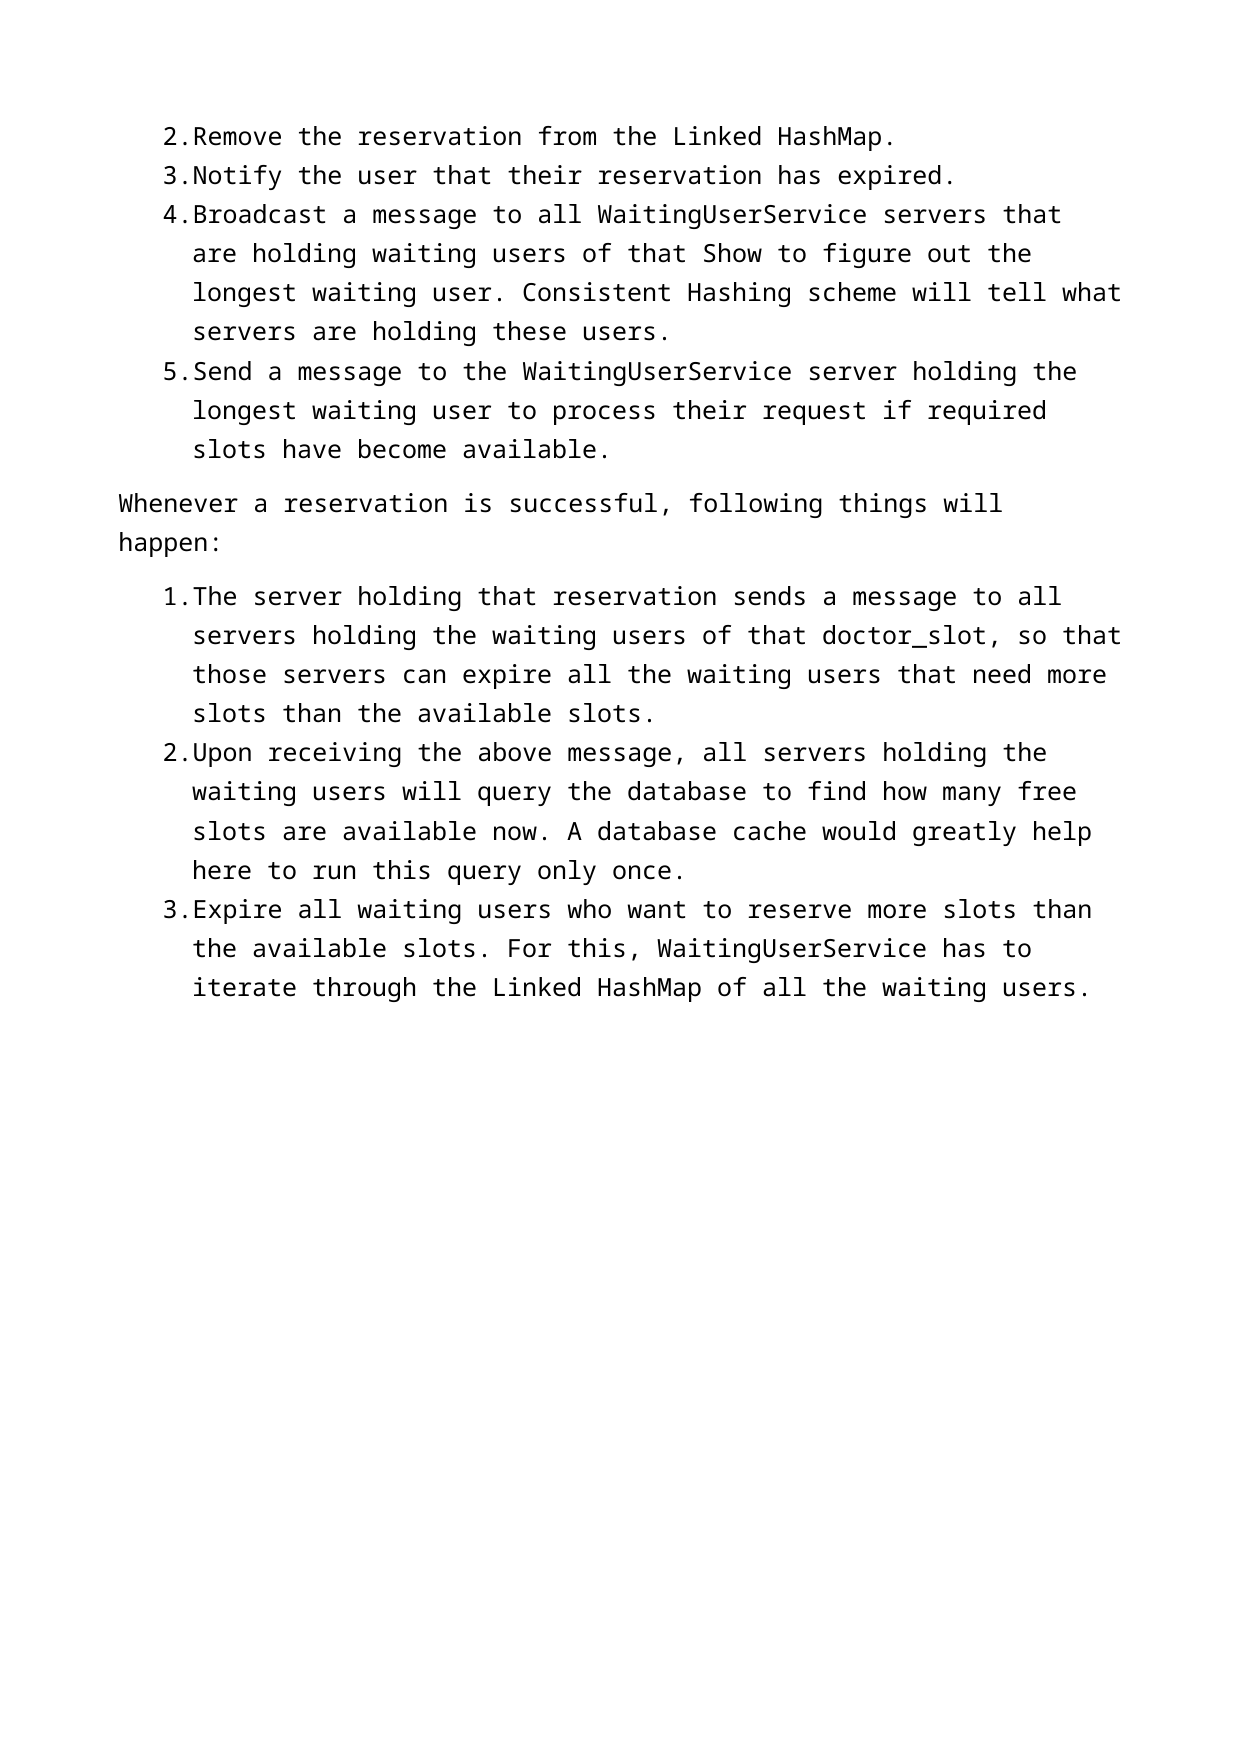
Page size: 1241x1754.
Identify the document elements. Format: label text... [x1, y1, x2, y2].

list The server holding that reservation sends a message to all servers holding the waiting users of that doctor_slot, so that those servers can expire all the waiting users that need more slots than the available slots. [162, 578, 1122, 730]
list Send a message to the WaitingUserService server holding the longest waiting user to process their request if required slots have become available. [162, 353, 1122, 466]
list Remove the reservation from the Linked HashMap. [162, 118, 1122, 152]
text Whenever a reservation is successful, following things will happen: [118, 485, 1122, 558]
list Broadcast a message to all WaitingUserService servers that are holding waiting users of that Show to figure out the longest waiting user. Consistent Hashing scheme will tell what servers are holding these users. [162, 196, 1122, 348]
list Expire all waiting users who want to reserve more slots than the available slots. For this, WaitingUserService has to iterate through the Linked HashMap of all the waiting users. [162, 891, 1122, 1004]
list Upon receiving the above message, all servers holding the waiting users will query the database to find how many free slots are available now. A database cache would greatly help here to run this query only once. [162, 735, 1122, 886]
list Notify the user that their reservation has expired. [162, 157, 1122, 191]
